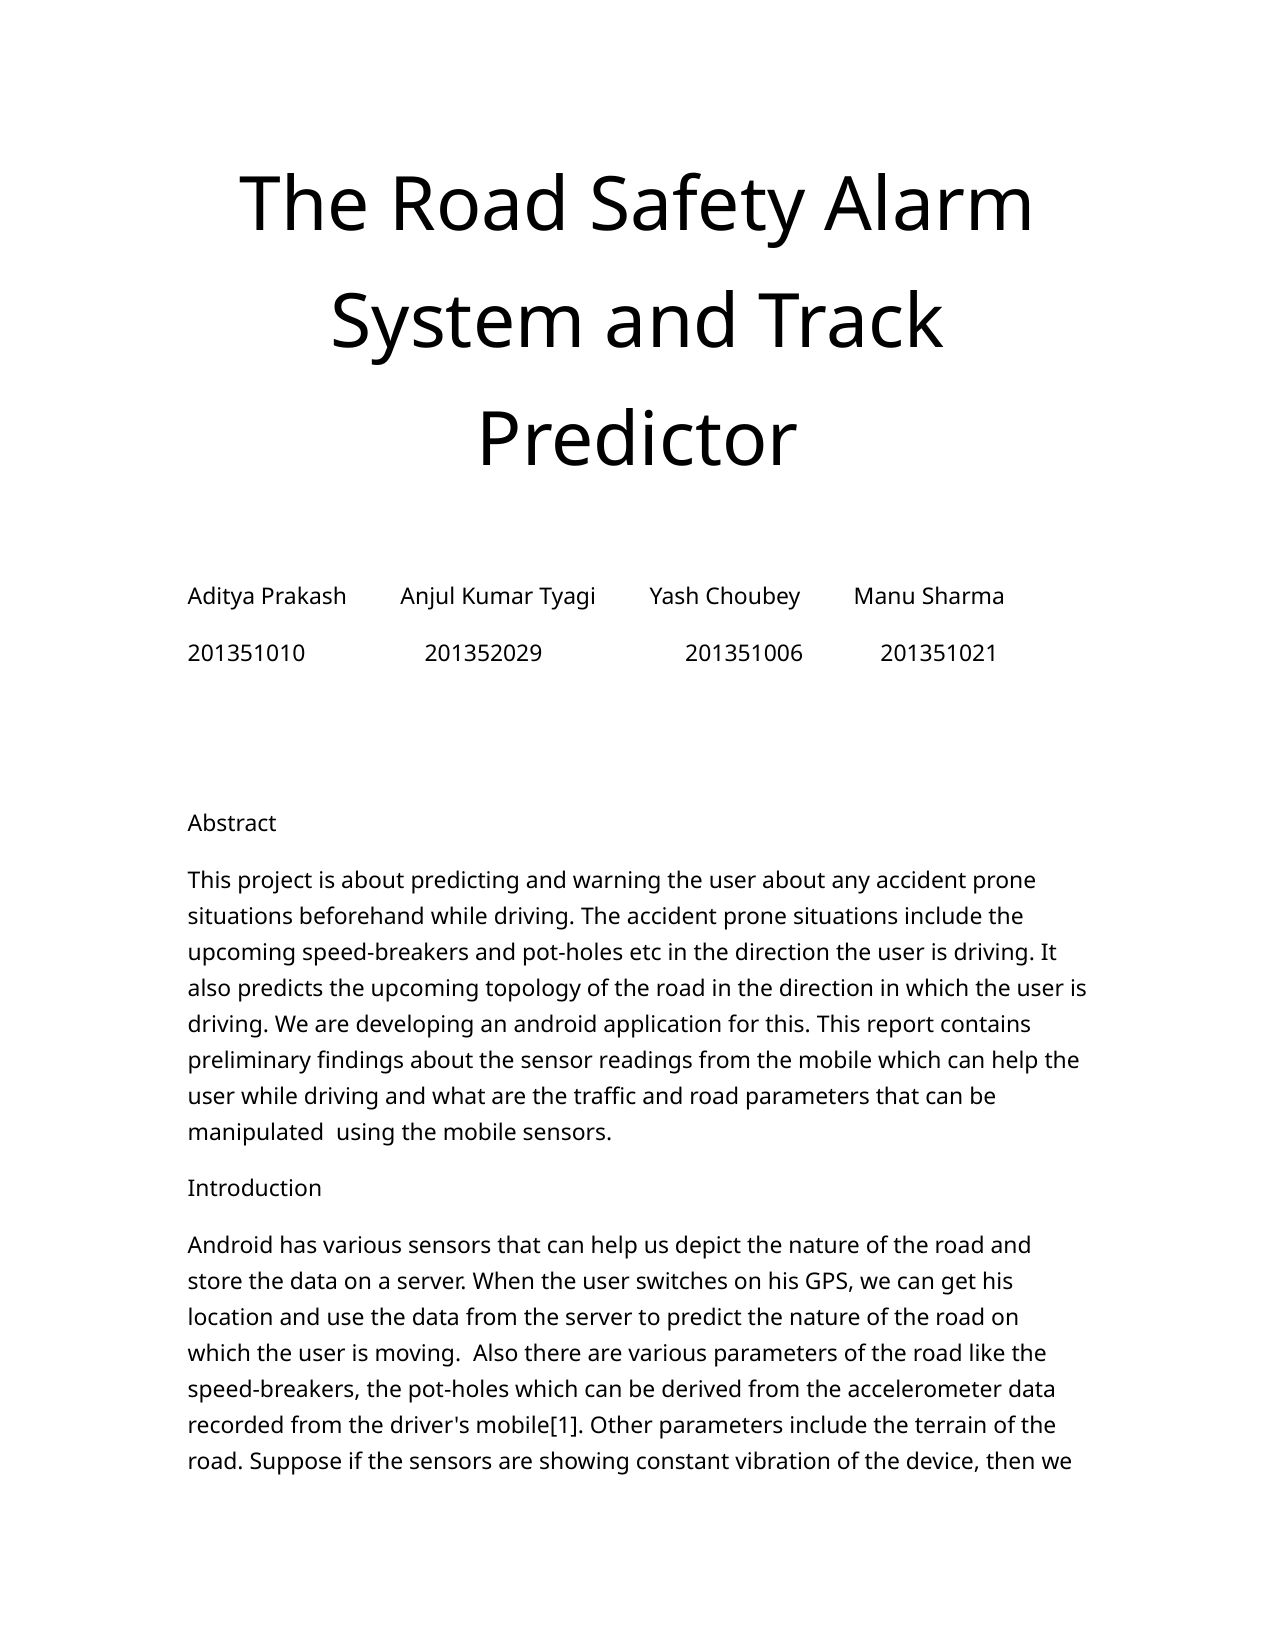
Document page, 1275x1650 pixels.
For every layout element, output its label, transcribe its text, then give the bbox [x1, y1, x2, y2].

text Aditya Prakash Anjul Kumar Tyagi Yash Choubey Manu Sharma [187, 580, 1087, 611]
text Introduction [187, 1172, 1087, 1203]
text The Road Safety Alarm System and Track Predictor [187, 150, 1087, 487]
text 201351010 201352029 201351006 201351021 [187, 637, 1087, 668]
text Android has various sensors that can help us depict the nature of the road and store the data on a server. When the user switches on his GPS, we can get his location and use the data from the server to predict the nature of the road on which the user is moving. Also there are various parameters of the road like the speed-breakers, the pot-holes which can be derived from the accelerometer data recorded from the driver's mobile[1]. Other parameters include the terrain of the road. Suppose if the sensors are showing constant vibration of the device, then we [187, 1229, 1087, 1476]
text This project is about predicting and warning the user about any accident prone situations beforehand while driving. The accident prone situations include the upcoming speed-breakers and pot-holes etc in the direction the user is driving. It also predicts the upcoming topology of the road in the direction in which the user is driving. We are developing an android application for this. This report contains preliminary findings about the sensor readings from the mobile which can help the user while driving and what are the traffic and road parameters that can be manipulated using the mobile sensors. [187, 864, 1087, 1147]
text Abstract [187, 807, 1087, 838]
